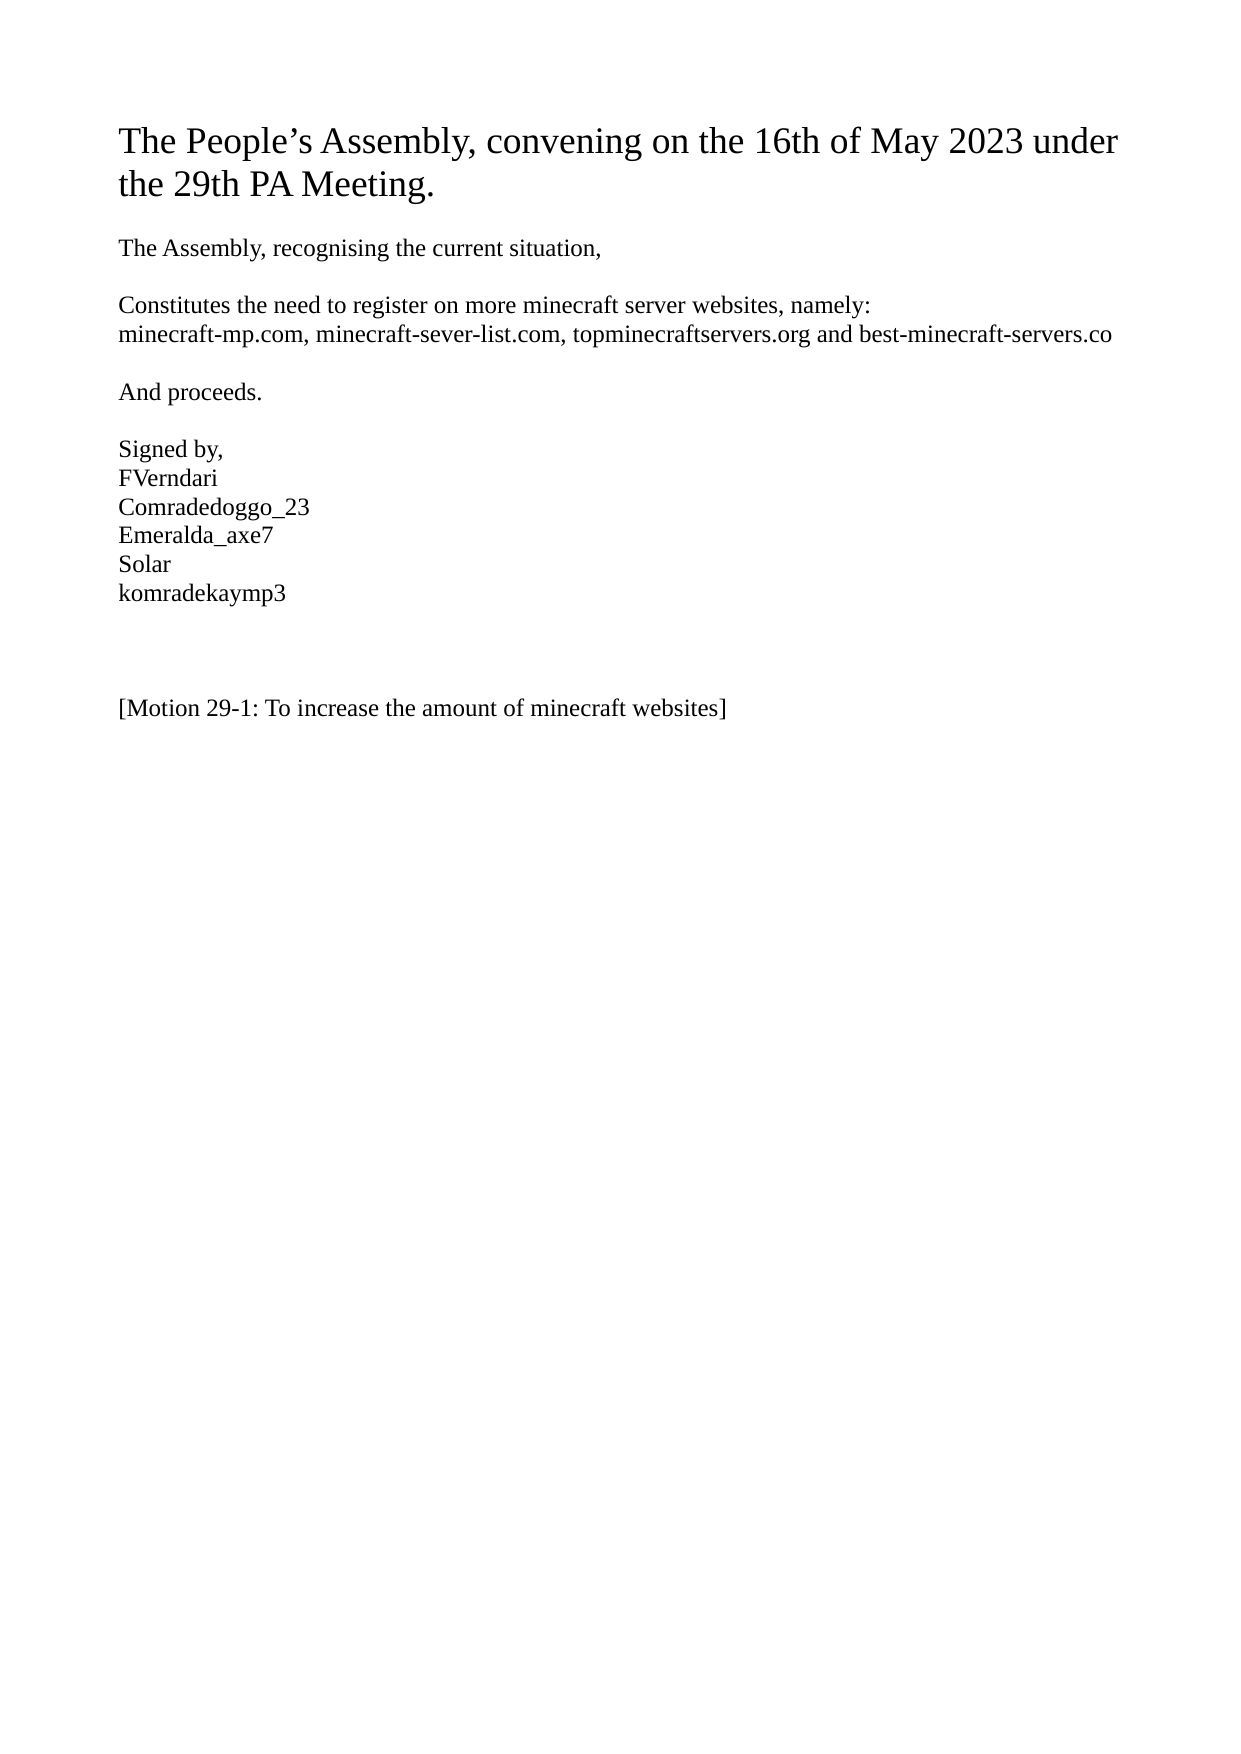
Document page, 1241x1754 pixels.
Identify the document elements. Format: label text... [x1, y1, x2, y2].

text And proceeds. [118, 377, 1122, 406]
text FVerndari [118, 463, 1122, 492]
text The Assembly, recognising the current situation, [118, 233, 1122, 262]
text komradekaymp3 [118, 578, 1122, 607]
text Solar [118, 549, 1122, 578]
text Emeralda_axe7 [118, 521, 1122, 549]
text Signed by, [118, 434, 1122, 463]
text minecraft-mp.com, minecraft-sever-list.com, topminecraftservers.org and best-minecraft-servers.co [118, 319, 1122, 348]
text Comradedoggo_23 [118, 492, 1122, 521]
text The People’s Assembly, convening on the 16th of May 2023 under the 29th PA Meeting. [118, 118, 1122, 204]
text [Motion 29-1: To increase the amount of minecraft websites] [118, 693, 1122, 722]
text Constitutes the need to register on more minecraft server websites, namely: [118, 291, 1122, 319]
